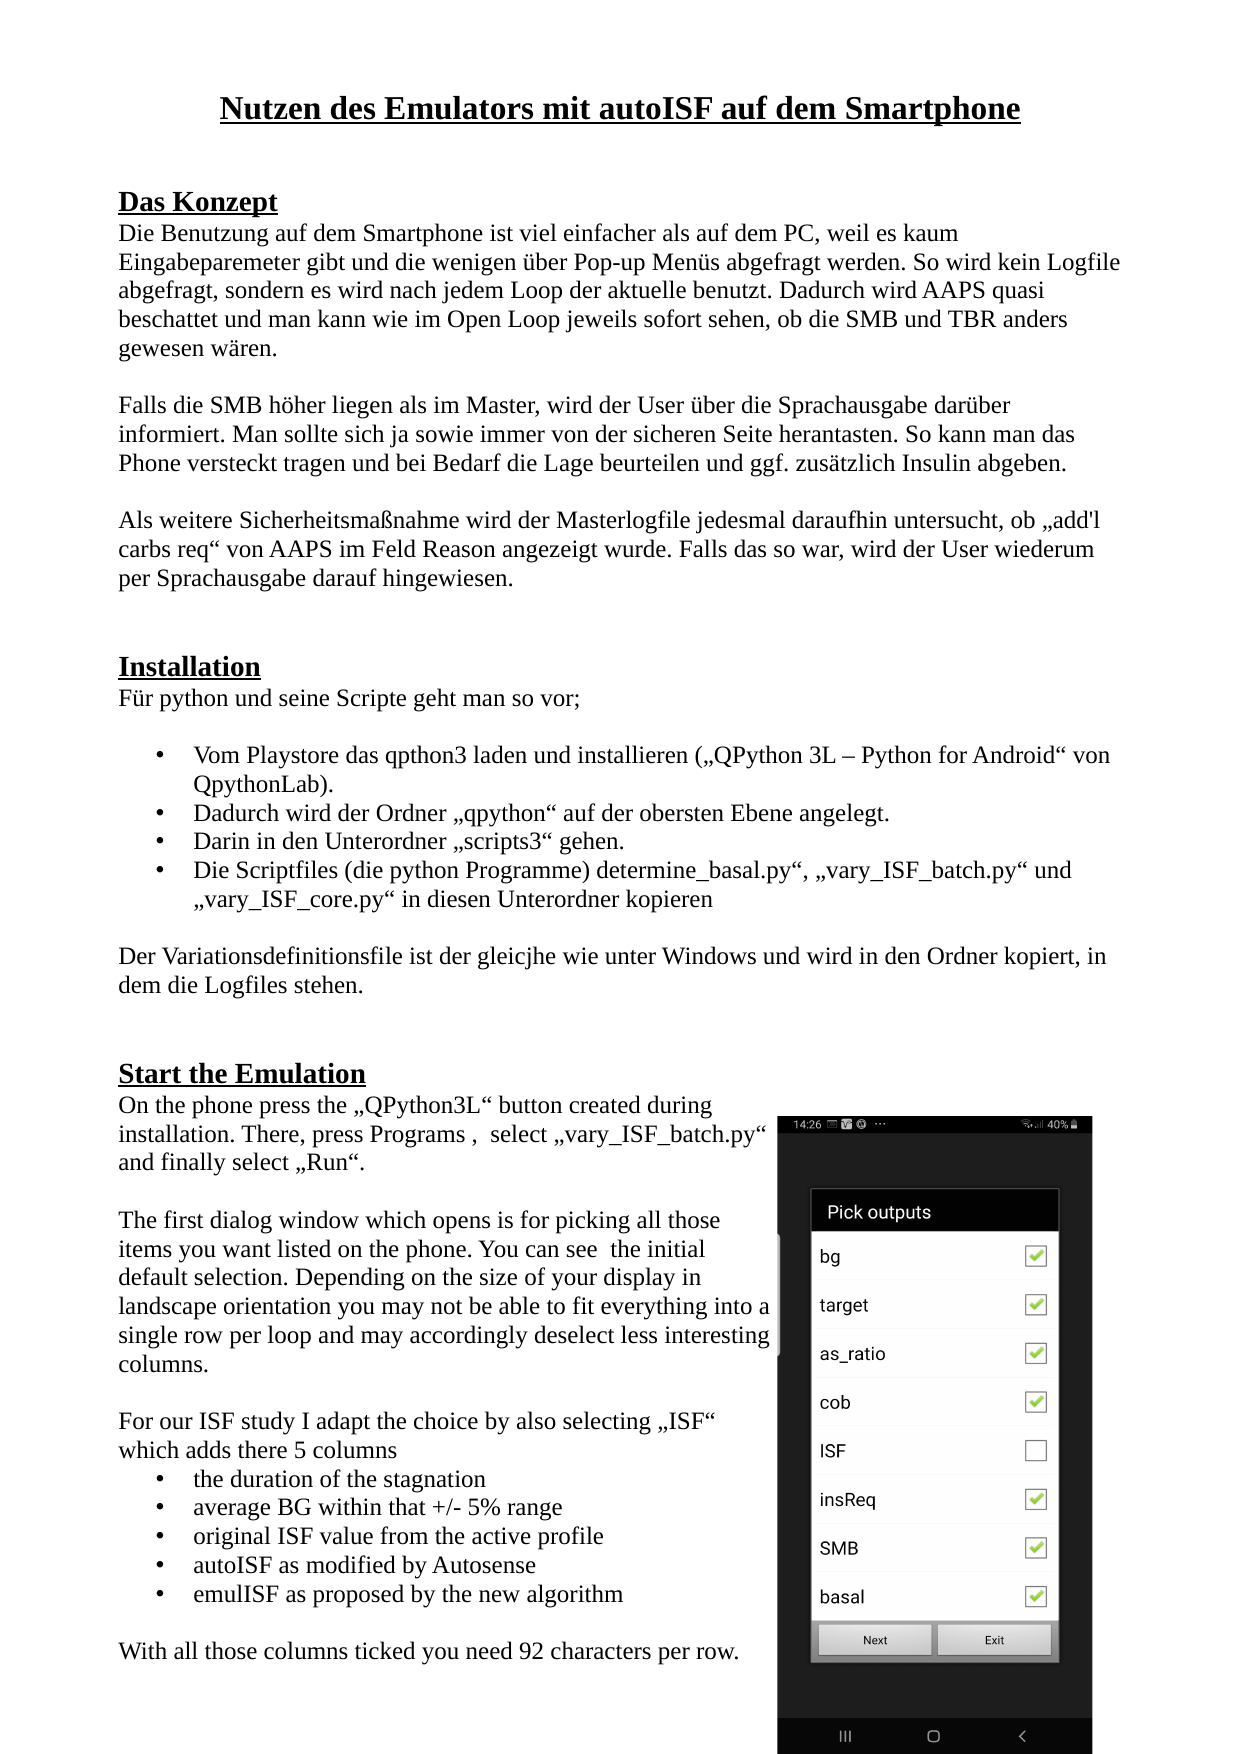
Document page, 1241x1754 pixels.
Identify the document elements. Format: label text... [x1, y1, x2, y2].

text Der Variationsdefinitionsfile ist der gleicjhe wie unter Windows und wird in den Ordner kopiert, in dem die Logfiles stehen. [118, 941, 1122, 999]
text On the phone press the „QPython3L“ button created during installation. There, press Programs , select „vary_ISF_batch.py“ and finally select „Run“. [118, 1090, 1122, 1176]
list [1093, 1579, 1122, 1607]
text Start the Emulation [118, 1056, 1122, 1090]
text Installation [118, 649, 1122, 683]
text Das Konzept [118, 184, 1122, 218]
text Als weitere Sicherheitsmaßnahme wird der Masterlogfile jedesmal daraufhin untersucht, ob „add'l carbs req“ von AAPS im Feld Reason angezeigt wurde. Falls das so war, wird der User wiederum per Sprachausgabe darauf hingewiesen. [118, 505, 1122, 592]
text Für python und seine Scripte geht man so vor; [118, 683, 1122, 711]
list the duration of the stagnation [156, 1464, 777, 1492]
list Die Scriptfiles (die python Programme) determine_basal.py“, „vary_ISF_batch.py“ und „vary_ISF_core.py“ in diesen Unterordner kopieren [156, 855, 1122, 913]
list [1093, 1521, 1122, 1550]
list [1093, 1492, 1122, 1521]
text Die Benutzung auf dem Smartphone ist viel einfacher als auf dem PC, weil es kaum Eingabeparemeter gibt und die wenigen über Pop-up Menüs abgefragt werden. So wird kein Logfile abgefragt, sondern es wird nach jedem Loop der aktuelle benutzt. Dadurch wird AAPS quasi beschattet und man kann wie im Open Loop jeweils sofort sehen, ob die SMB und TBR anders gewesen wären. [118, 218, 1122, 362]
list Dadurch wird der Ordner „qpython“ auf der obersten Ebene angelegt. [156, 798, 1122, 826]
list autoISF as modified by Autosense [156, 1550, 777, 1579]
picture [777, 1116, 1093, 1754]
list average BG within that +/- 5% range [156, 1492, 777, 1521]
text For our ISF study I adapt the choice by also selecting „ISF“ which adds there 5 columns [118, 1406, 777, 1464]
list emulISF as proposed by the new algorithm [156, 1579, 777, 1607]
list Darin in den Unterordner „scripts3“ gehen. [156, 826, 1122, 855]
list [1093, 1464, 1122, 1492]
text With all those columns ticked you need 92 characters per row. [118, 1636, 777, 1665]
text The first dialog window which opens is for picking all those items you want listed on the phone. You can see the initial default selection. Depending on the size of your display in landscape orientation you may not be able to fit everything into a single row per loop and may accordingly deselect less interesting columns. [118, 1205, 777, 1377]
list [1093, 1550, 1122, 1579]
list original ISF value from the active profile [156, 1521, 777, 1550]
list Vom Playstore das qpthon3 laden und installieren („QPython 3L – Python for Android“ von QpythonLab). [156, 740, 1122, 798]
text Falls die SMB höher liegen als im Master, wird der User über die Sprachausgabe darüber informiert. Man sollte sich ja sowie immer von der sicheren Seite herantasten. So kann man das Phone versteckt tragen und bei Bedarf die Lage beurteilen und ggf. zusätzlich Insulin abgeben. [118, 390, 1122, 477]
text Nutzen des Emulators mit autoISF auf dem Smartphone [118, 88, 1122, 127]
